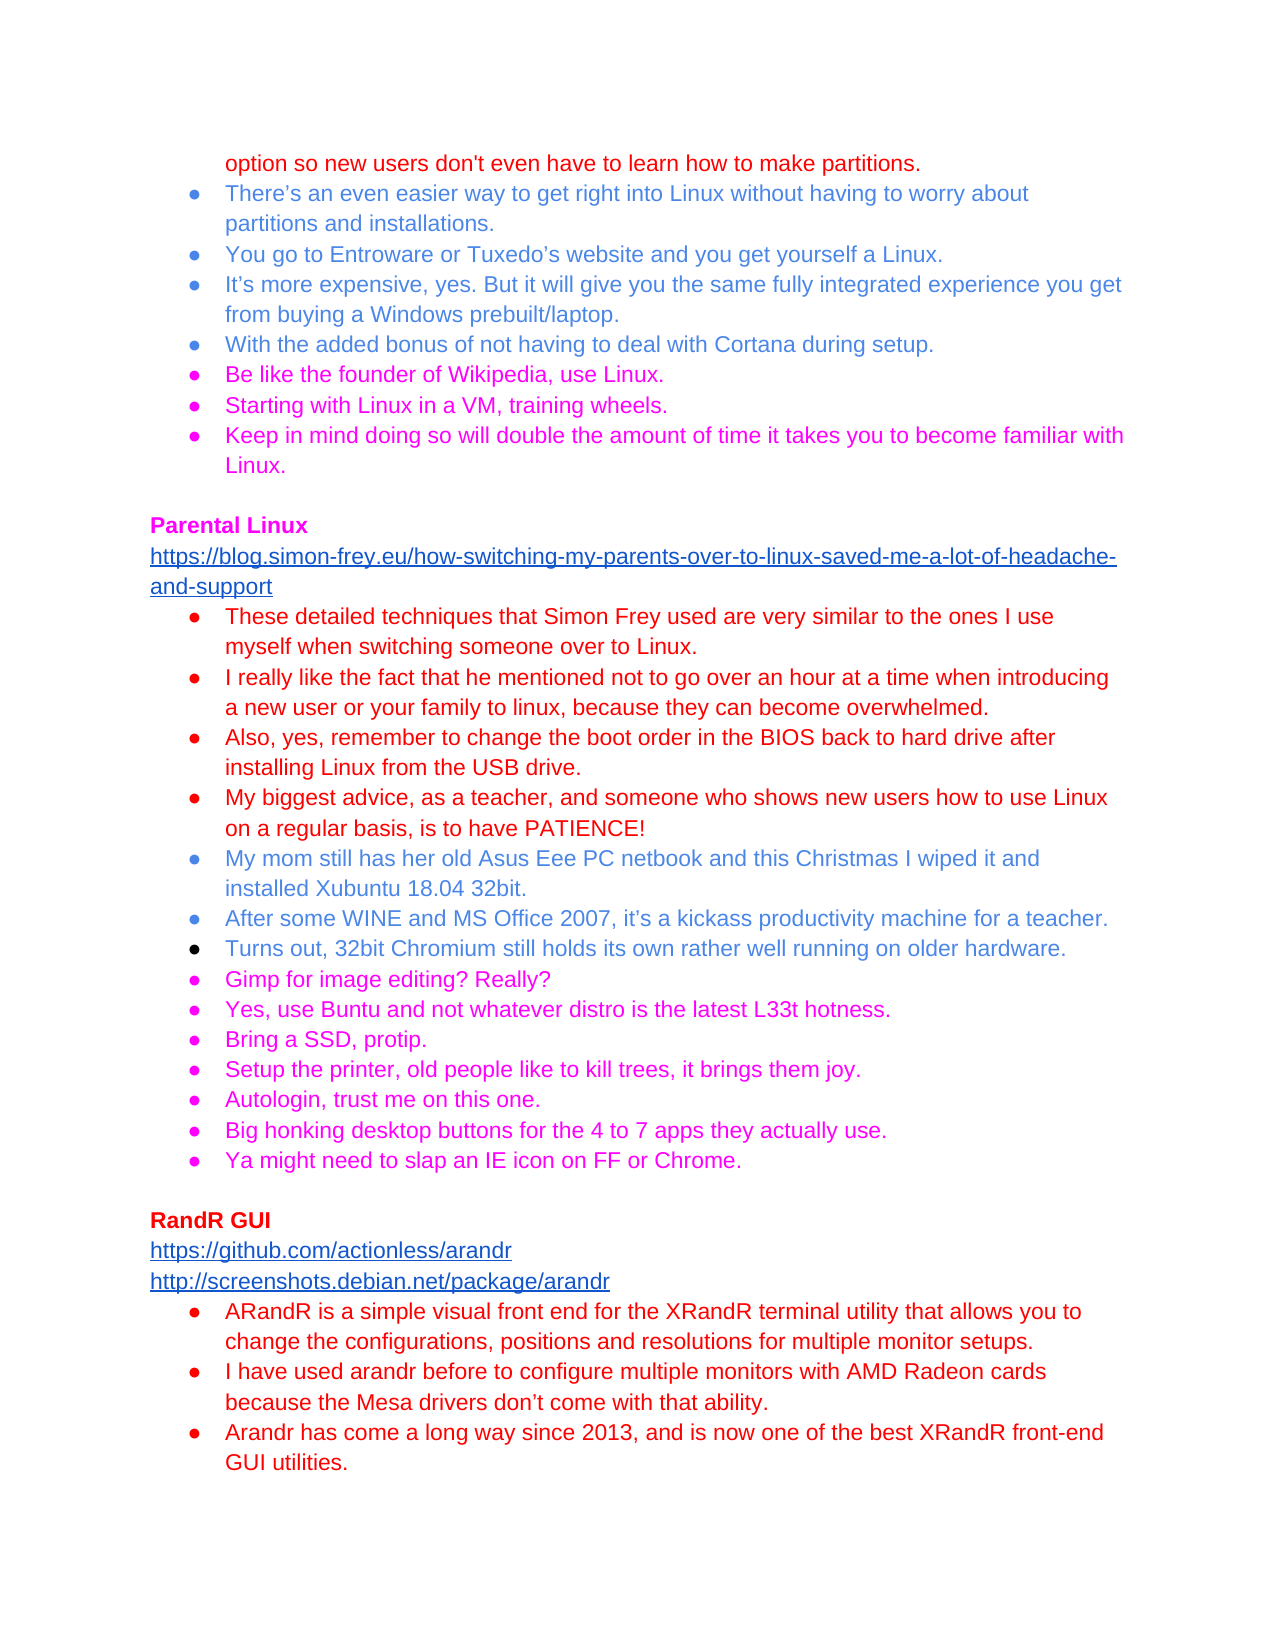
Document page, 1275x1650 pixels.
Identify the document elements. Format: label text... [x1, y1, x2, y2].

list After some WINE and MS Office 2007, it’s a kickass productivity machine for a teacher. [187, 905, 1125, 932]
list It’s more expensive, yes. But it will give you the same fully integrated experience you get from buying a Windows prebuilt/laptop. [187, 271, 1125, 327]
list Also, yes, remember to change the boot order in the BIOS back to hard drive after installing Linux from the USB drive. [187, 724, 1125, 781]
text https://github.com/actionless/arandr [150, 1237, 1125, 1264]
list You go to Entroware or Tuxedo’s website and you get yourself a Linux. [187, 241, 1125, 267]
text http://screenshots.debian.net/package/arandr [150, 1268, 1125, 1294]
list Arandr has come a long way since 2013, and is now one of the best XRandR front-end GUI utilities. [187, 1419, 1125, 1475]
list Yes, use Buntu and not whatever distro is the latest L33t hotness. [187, 996, 1125, 1022]
list option so new users don't even have to learn how to make partitions. [187, 150, 1125, 176]
list Ya might need to slap an IE icon on FF or Chrome. [187, 1147, 1125, 1173]
list My biggest advice, as a teacher, and someone who shows new users how to use Linux on a regular basis, is to have PATIENCE! [187, 784, 1125, 841]
list Setup the printer, old people like to kill trees, it brings them joy. [187, 1056, 1125, 1083]
list I have used arandr before to configure multiple monitors with AMD Radeon cards because the Mesa drivers don’t come with that ability. [187, 1358, 1125, 1415]
list Starting with Linux in a VM, training wheels. [187, 392, 1125, 418]
list Big honking desktop buttons for the 4 to 7 apps they actually use. [187, 1117, 1125, 1143]
list My mom still has her old Asus Eee PC netbook and this Christmas I wiped it and installed Xubuntu 18.04 32bit. [187, 845, 1125, 901]
list Bring a SSD, protip. [187, 1026, 1125, 1052]
text Parental Linux [150, 512, 1125, 539]
list These detailed techniques that Simon Frey used are very similar to the ones I use myself when switching someone over to Linux. [187, 603, 1125, 660]
list Keep in mind doing so will double the amount of time it takes you to become familiar with Linux. [187, 422, 1125, 478]
list ARandR is a simple visual front end for the XRandR terminal utility that allows you to change the configurations, positions and resolutions for multiple monitor setups. [187, 1298, 1125, 1354]
list Turns out, 32bit Chromium still holds its own rather well running on older hardware. [187, 935, 1125, 962]
text https://blog.simon-frey.eu/how-switching-my-parents-over-to-linux-saved-me-a-lot-of-headache-and-support [150, 543, 1125, 599]
list There’s an even easier way to get right into Linux without having to worry about partitions and installations. [187, 180, 1125, 237]
list I really like the fact that he mentioned not to go over an hour at a time when introducing a new user or your family to linux, because they can become overwhelmed. [187, 663, 1125, 720]
list With the added bonus of not having to deal with Cortana during setup. [187, 331, 1125, 358]
list Be like the founder of Wikipedia, use Linux. [187, 361, 1125, 388]
list Autologin, trust me on this one. [187, 1086, 1125, 1113]
text RandR GUI [150, 1207, 1125, 1234]
list Gimp for image editing? Really? [187, 966, 1125, 992]
